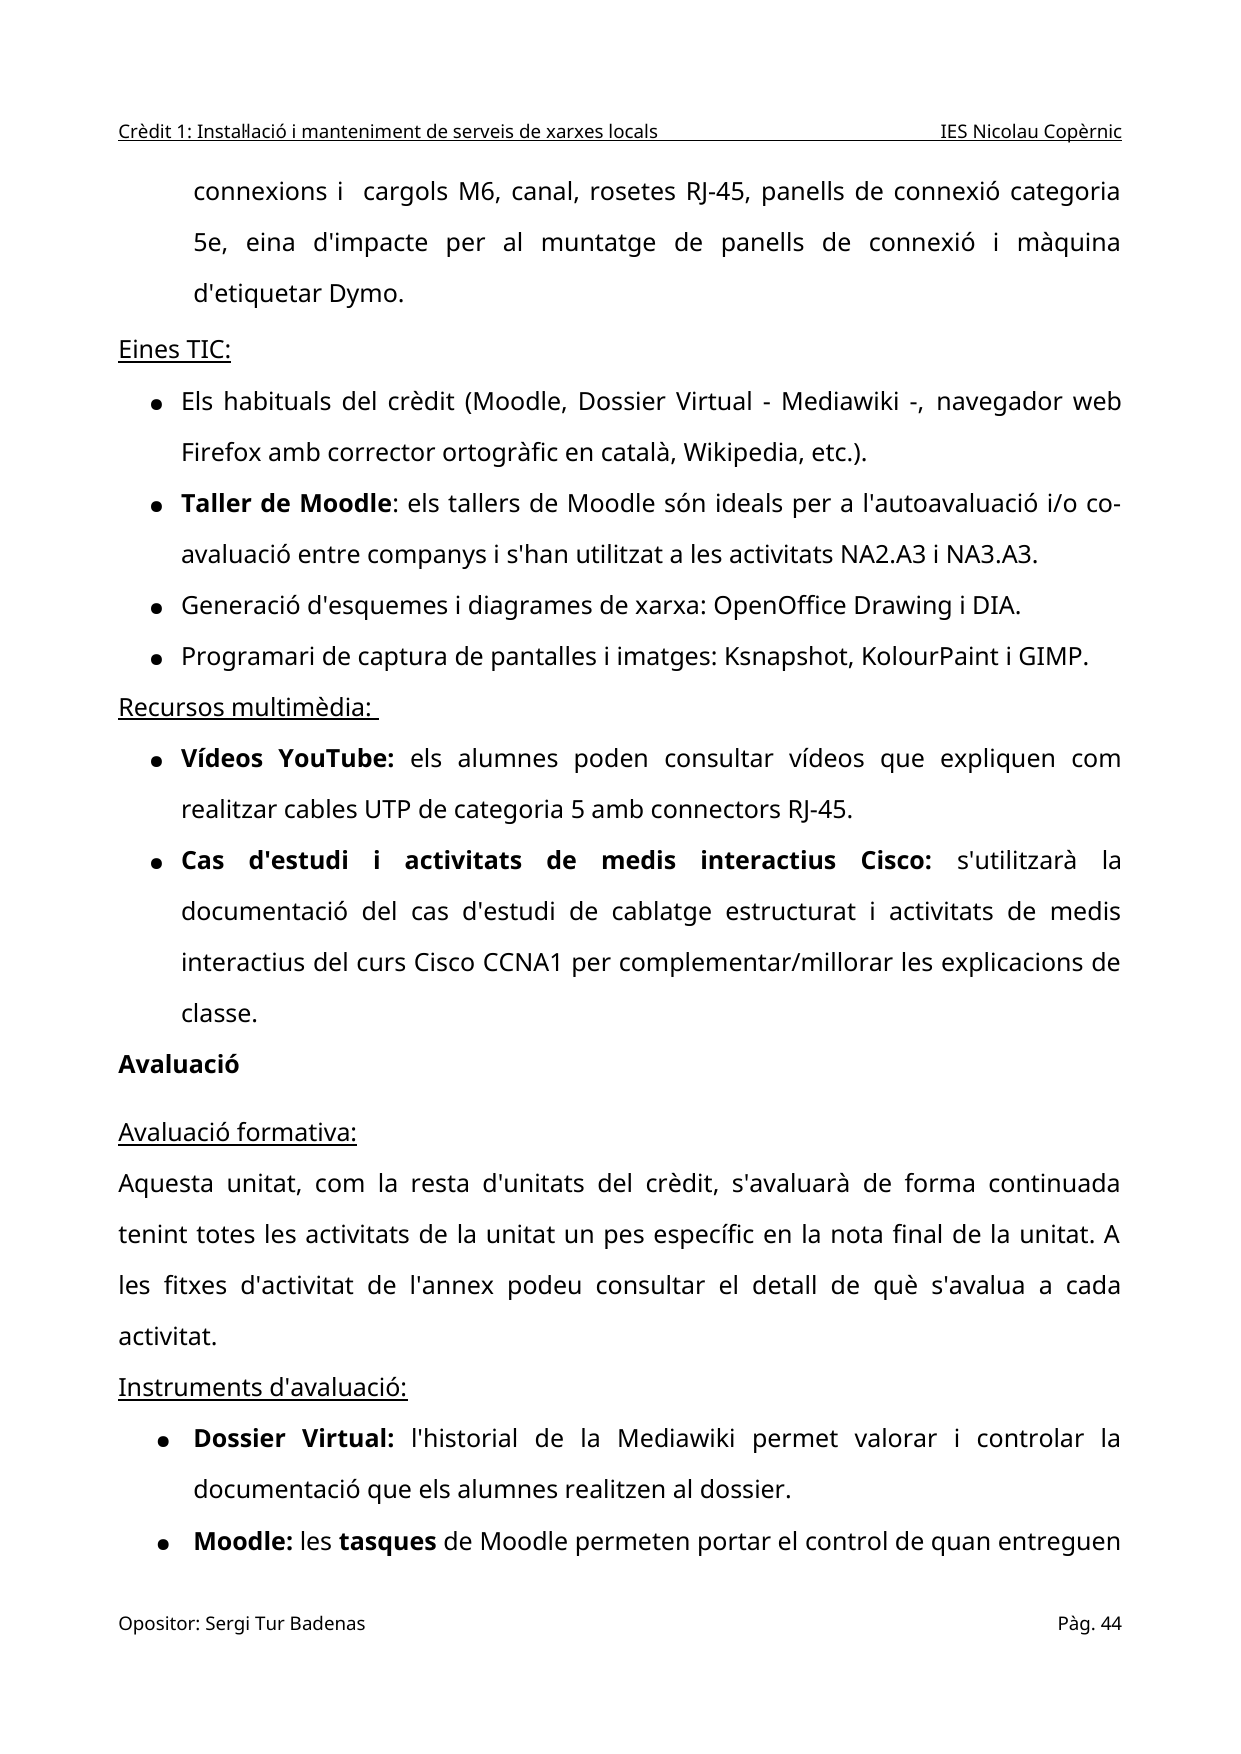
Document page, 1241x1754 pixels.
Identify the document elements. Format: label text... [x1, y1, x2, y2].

list Programari de captura de pantalles i imatges: Ksnapshot, KolourPaint i GIMP. [149, 638, 1122, 672]
list Generació d'esquemes i diagrames de xarxa: OpenOffice Drawing i DIA. [149, 587, 1122, 621]
list Vídeos YouTube: els alumnes poden consultar vídeos que expliquen com realitzar cables UTP de categoria 5 amb connectors RJ-45. [149, 741, 1122, 826]
list Dossier Virtual: l'historial de la Mediawiki permet valorar i controlar la documentació que els alumnes realitzen al dossier. [156, 1421, 1122, 1506]
text Avaluació [118, 1047, 1122, 1081]
list Moodle: les tasques de Moodle permeten portar el control de quan entreguen [156, 1523, 1122, 1557]
list connexions i cargols M6, canal, rosetes RJ-45, panells de connexió categoria 5e, eina d'impacte per al muntatge de panells de connexió i màquina d'etiquetar Dymo. [156, 173, 1122, 309]
text Instruments d'avaluació: [118, 1370, 1122, 1404]
text Recursos multimèdia: [118, 689, 1122, 723]
text Avaluació formativa: [118, 1115, 1122, 1149]
list Els habituals del crèdit (Moodle, Dossier Virtual - Mediawiki -, navegador web Firefox amb corrector ortogràfic en català, Wikipedia, etc.). [149, 383, 1122, 468]
list Taller de Moodle: els tallers de Moodle són ideals per a l'autoavaluació i/o co-avaluació entre companys i s'han utilitzat a les activitats NA2.A3 i NA3.A3. [149, 485, 1122, 570]
text Aquesta unitat, com la resta d'unitats del crèdit, s'avaluarà de forma continuada tenint totes les activitats de la unitat un pes específic en la nota final de la unitat. A les fitxes d'activitat de l'annex podeu consultar el detall de què s'avalua a cada activitat. [118, 1166, 1122, 1353]
list Cas d'estudi i activitats de medis interactius Cisco: s'utilitzarà la documentació del cas d'estudi de cablatge estructurat i activitats de medis interactius del curs Cisco CCNA1 per complementar/millorar les explicacions de classe. [149, 843, 1122, 1030]
text Eines TIC: [118, 332, 1122, 366]
